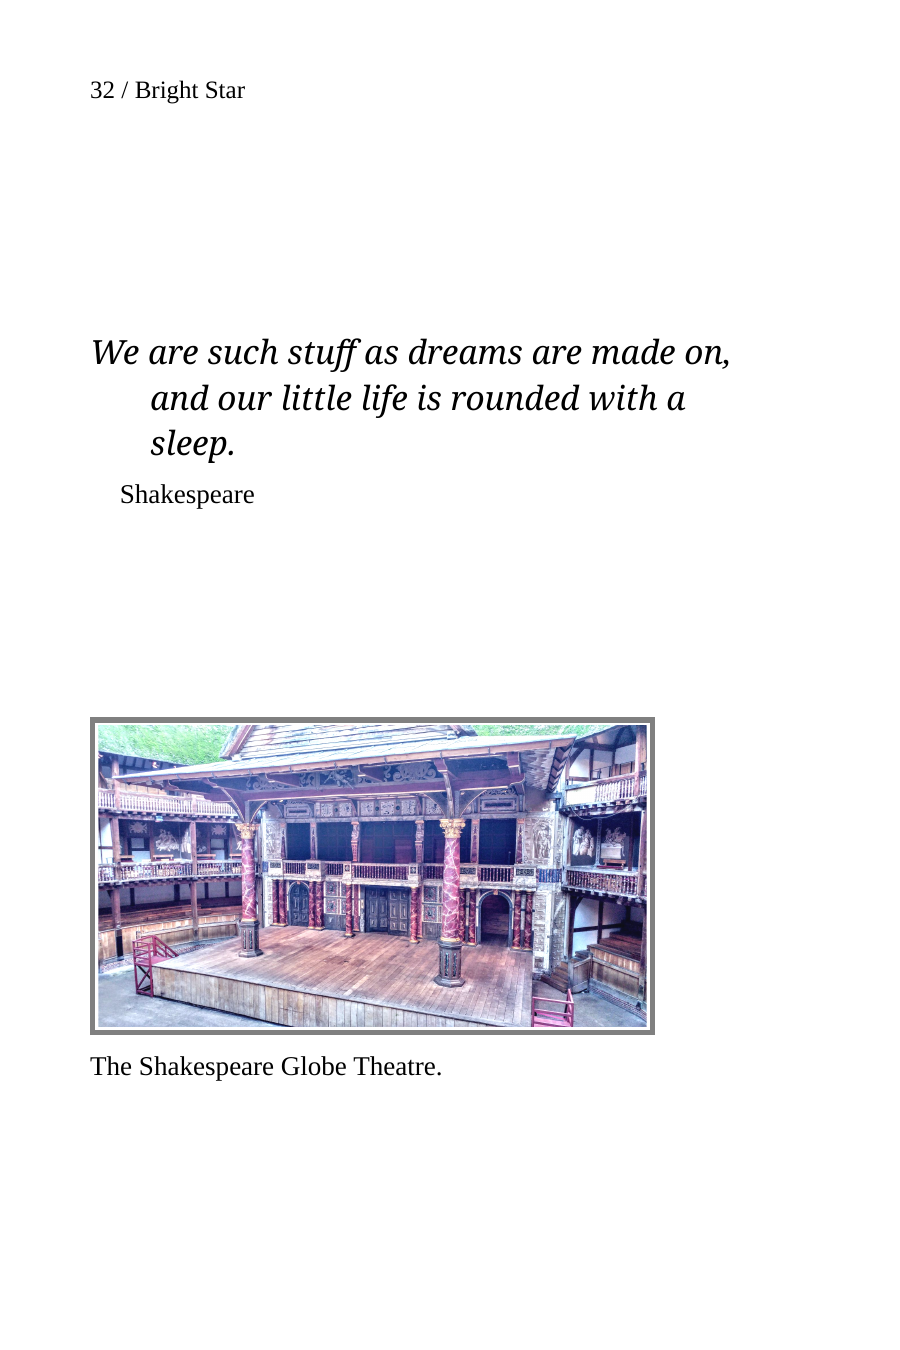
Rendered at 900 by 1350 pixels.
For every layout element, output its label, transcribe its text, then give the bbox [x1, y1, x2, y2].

text Shakespeare [90, 478, 765, 509]
text The Shakespeare Globe Theatre. [90, 702, 765, 1081]
subtitle We are such stuff as dreams are made on, and our little life is rounded with a sleep. [90, 329, 765, 465]
